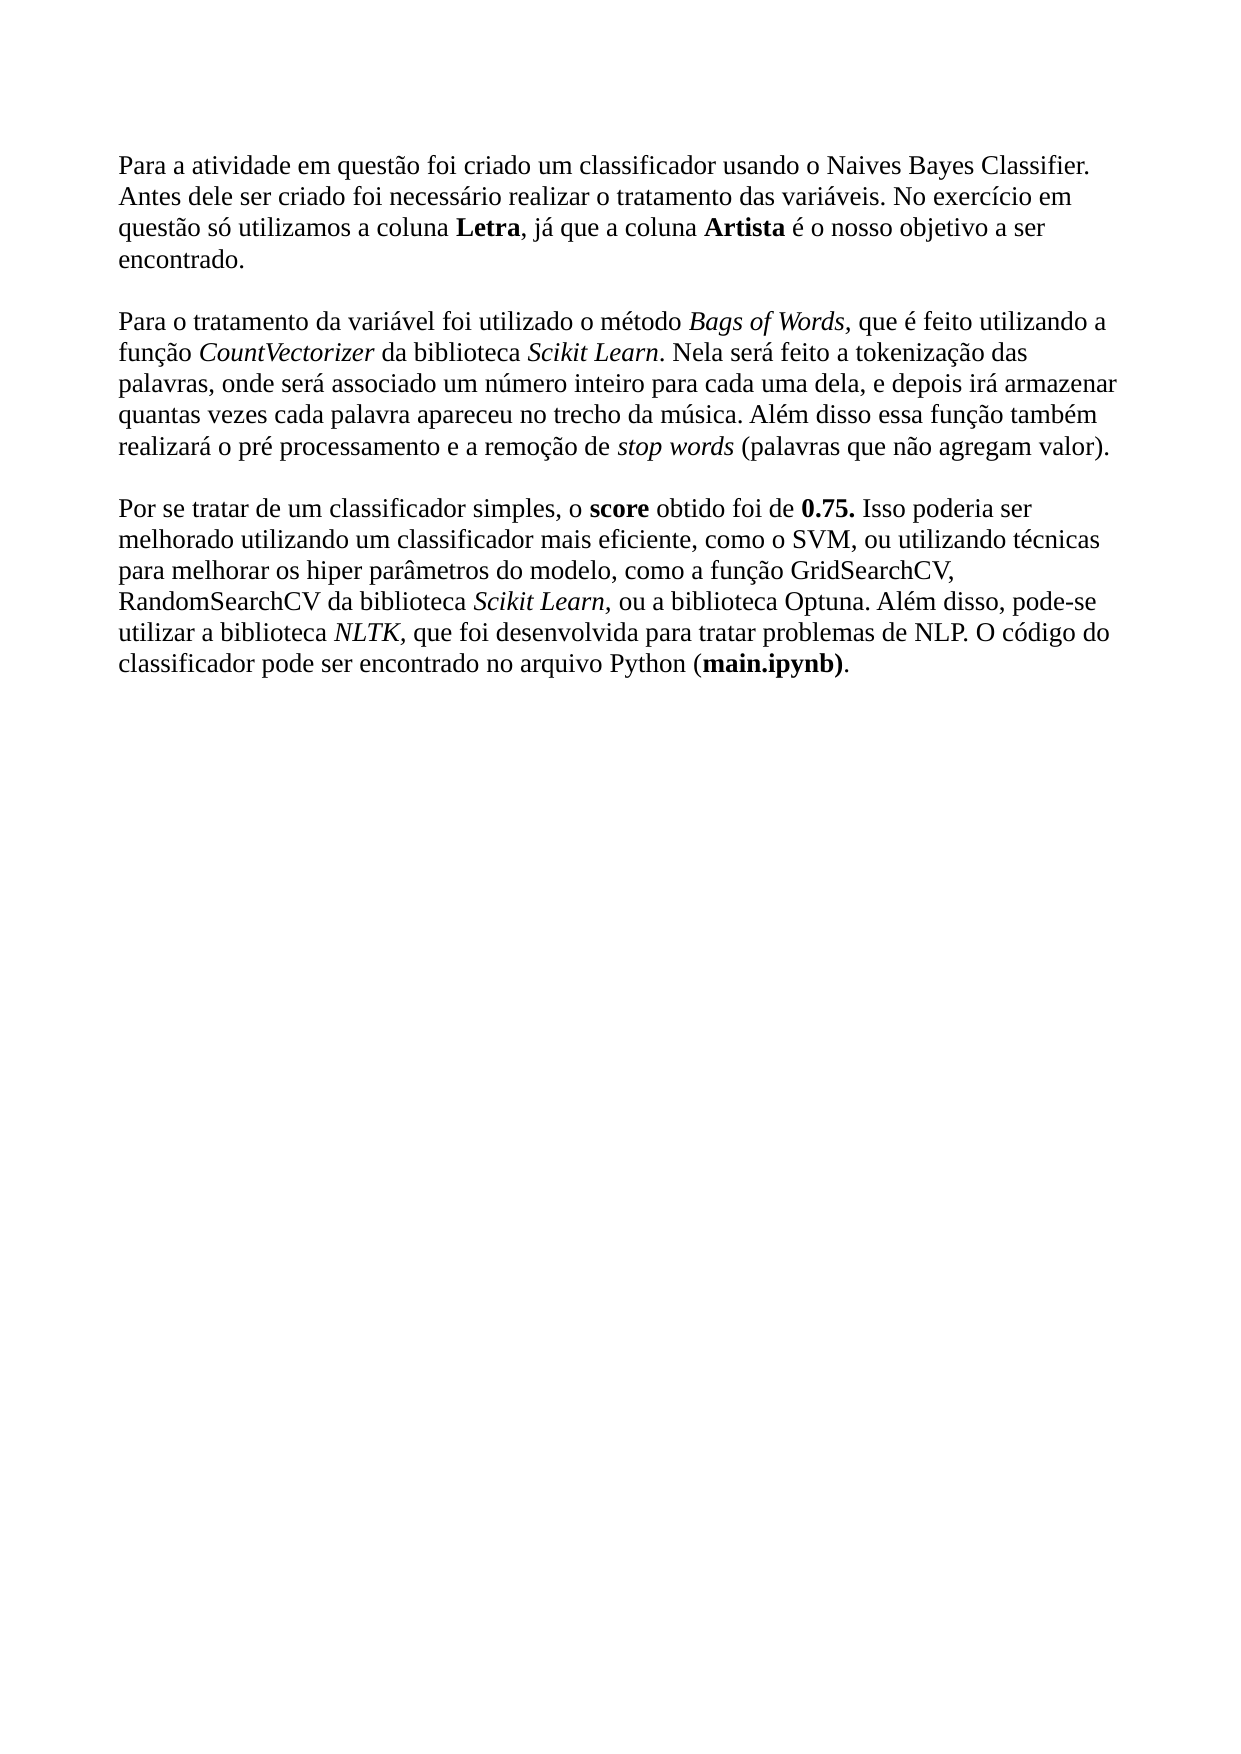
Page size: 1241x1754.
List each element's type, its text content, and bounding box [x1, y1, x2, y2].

text Para o tratamento da variável foi utilizado o método Bags of Words, que é feito utilizando a função CountVectorizer da biblioteca Scikit Learn. Nela será feito a tokenização das palavras, onde será associado um número inteiro para cada uma dela, e depois irá armazenar quantas vezes cada palavra apareceu no trecho da música. Além disso essa função também realizará o pré processamento e a remoção de stop words (palavras que não agregam valor). [118, 305, 1122, 461]
text Para a atividade em questão foi criado um classificador usando o Naives Bayes Classifier. Antes dele ser criado foi necessário realizar o tratamento das variáveis. No exercício em questão só utilizamos a coluna Letra, já que a coluna Artista é o nosso objetivo a ser encontrado. [118, 149, 1122, 274]
text Por se tratar de um classificador simples, o score obtido foi de 0.75. Isso poderia ser melhorado utilizando um classificador mais eficiente, como o SVM, ou utilizando técnicas para melhorar os hiper parâmetros do modelo, como a função GridSearchCV, RandomSearchCV da biblioteca Scikit Learn, ou a biblioteca Optuna. Além disso, pode-se utilizar a biblioteca NLTK, que foi desenvolvida para tratar problemas de NLP. O código do classificador pode ser encontrado no arquivo Python (main.ipynb). [118, 492, 1122, 679]
